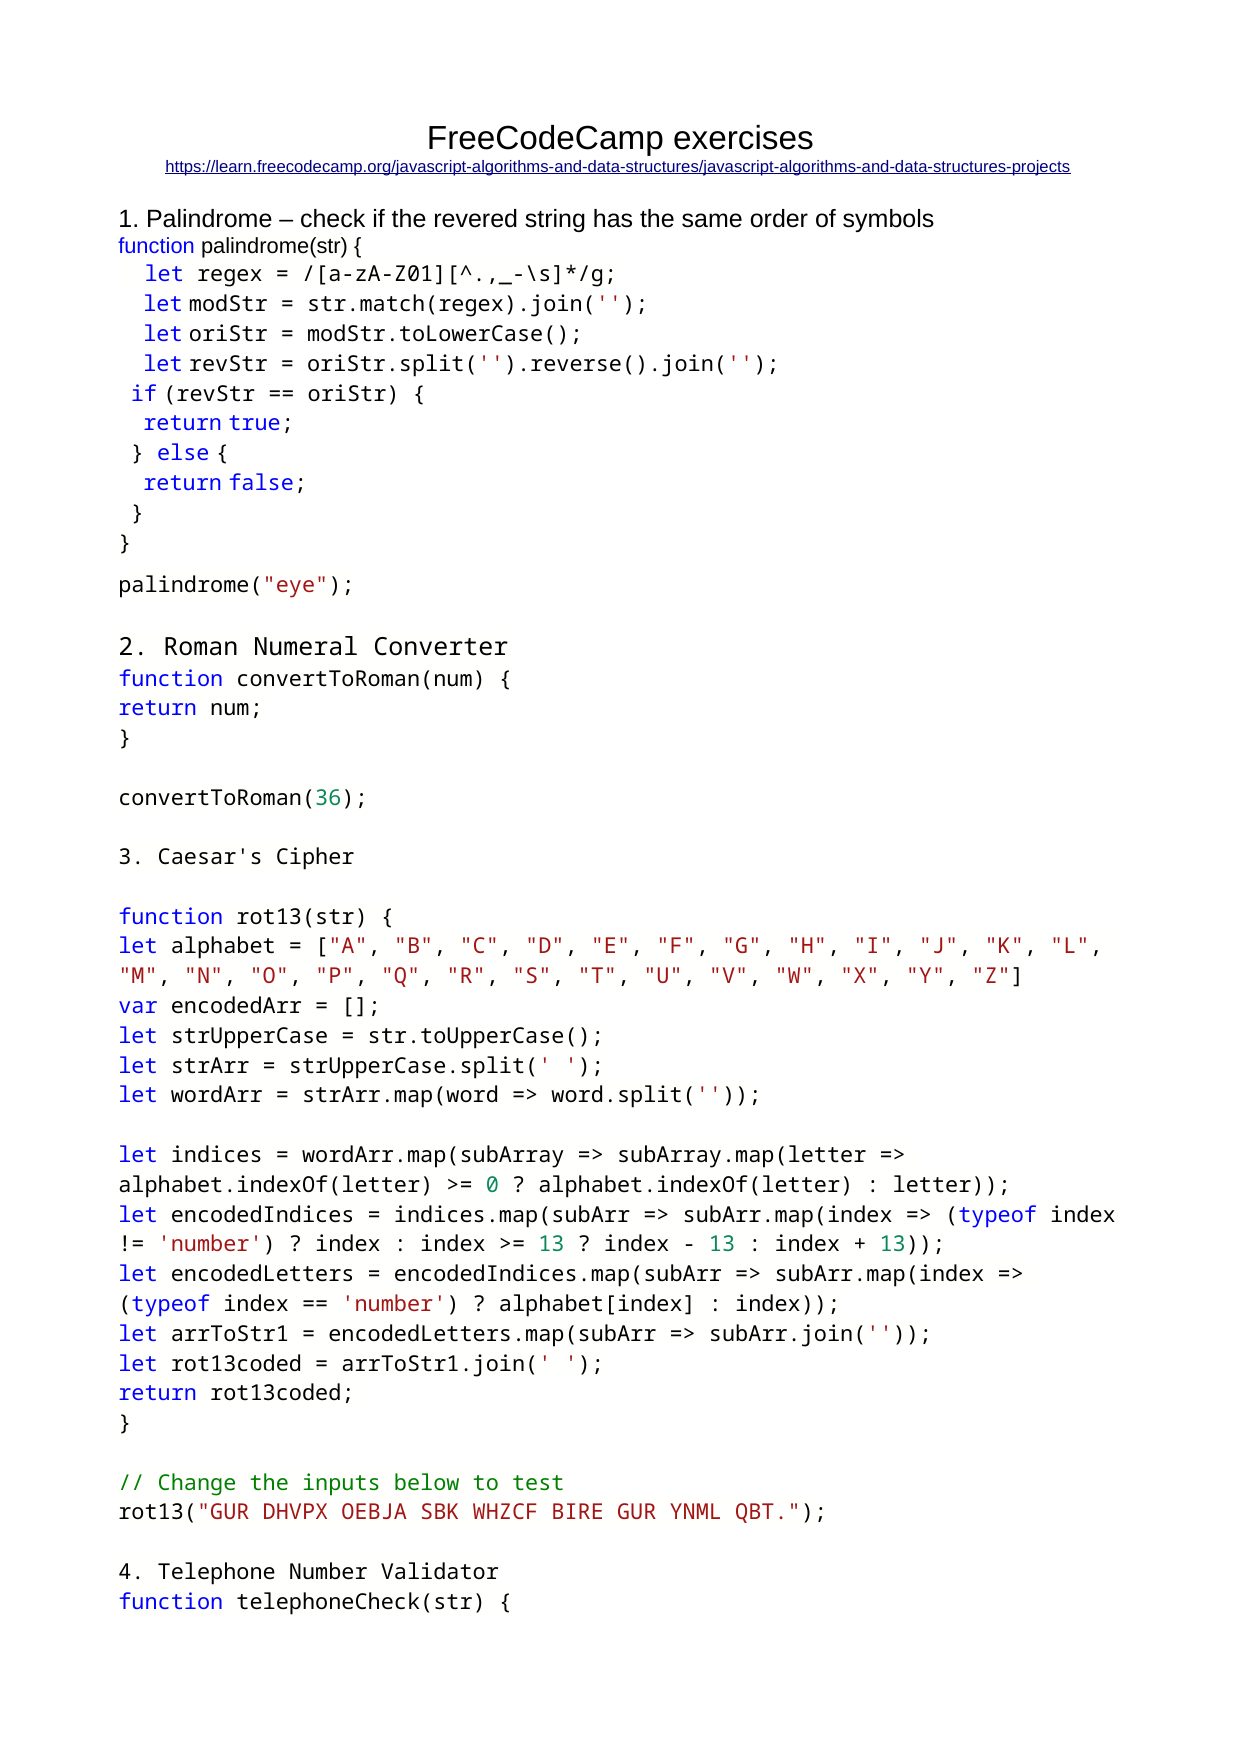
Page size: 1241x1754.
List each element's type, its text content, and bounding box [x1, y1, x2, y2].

text let arrToStr1 = encodedLetters.map(subArr => subArr.join('')); [118, 1318, 1122, 1347]
text palindrome("eye"); [118, 569, 1122, 628]
text let rot13coded = arrToStr1.join(' '); [118, 1347, 1122, 1377]
text } [118, 722, 1122, 752]
text let encodedIndices = indices.map(subArr => subArr.map(index => (typeof index != 'number') ? index : index >= 13 ? index - 13 : index + 13)); [118, 1198, 1122, 1258]
text let strUpperCase = str.toUpperCase(); [118, 1020, 1122, 1050]
text } [118, 1407, 1122, 1437]
text FreeCodeCamp exercises https://learn.freecodecamp.org/javascript-algorithms-and-data-structures/javascript-algorithms-and-data-structures-projects [118, 118, 1122, 204]
text 1. Palindrome – check if the revered string has the same order of symbols function palindrome(str) { [118, 204, 1122, 258]
text let wordArr = strArr.map(word => word.split('')); [118, 1079, 1122, 1109]
text rot13("GUR DHVPX OEBJA SBK WHZCF BIRE GUR YNML QBT."); [118, 1496, 1122, 1526]
text let regex = /[a-zA-Z01][^.,_-\s]*/g; let modStr = str.match(regex).join(''); let oriStr = modStr.toLowerCase(); let revStr = oriStr.split('').reverse().join(''); if (revStr == oriStr) { return true; } else { return false; } } [118, 258, 1122, 556]
text function rot13(str) { [118, 901, 1122, 931]
text let encodedLetters = encodedIndices.map(subArr => subArr.map(index => (typeof index == 'number') ? alphabet[index] : index)); [118, 1258, 1122, 1318]
text convertToRoman(36); [118, 782, 1122, 811]
text 2. Roman Numeral Converter function convertToRoman(num) { [118, 628, 1122, 692]
text return num; [118, 692, 1122, 722]
text // Change the inputs below to test [118, 1467, 1122, 1496]
text let alphabet = ["A", "B", "C", "D", "E", "F", "G", "H", "I", "J", "K", "L", "M", "N", "O", "P", "Q", "R", "S", "T", "U", "V", "W", "X", "Y", "Z"] [118, 931, 1122, 990]
text 3. Caesar's Cipher [118, 841, 1122, 901]
text let strArr = strUpperCase.split(' '); [118, 1050, 1122, 1079]
text 4. Telephone Number Validator function telephoneCheck(str) { [118, 1556, 1122, 1616]
text let indices = wordArr.map(subArray => subArray.map(letter => alphabet.indexOf(letter) >= 0 ? alphabet.indexOf(letter) : letter)); [118, 1139, 1122, 1198]
text return rot13coded; [118, 1377, 1122, 1407]
text var encodedArr = []; [118, 990, 1122, 1020]
